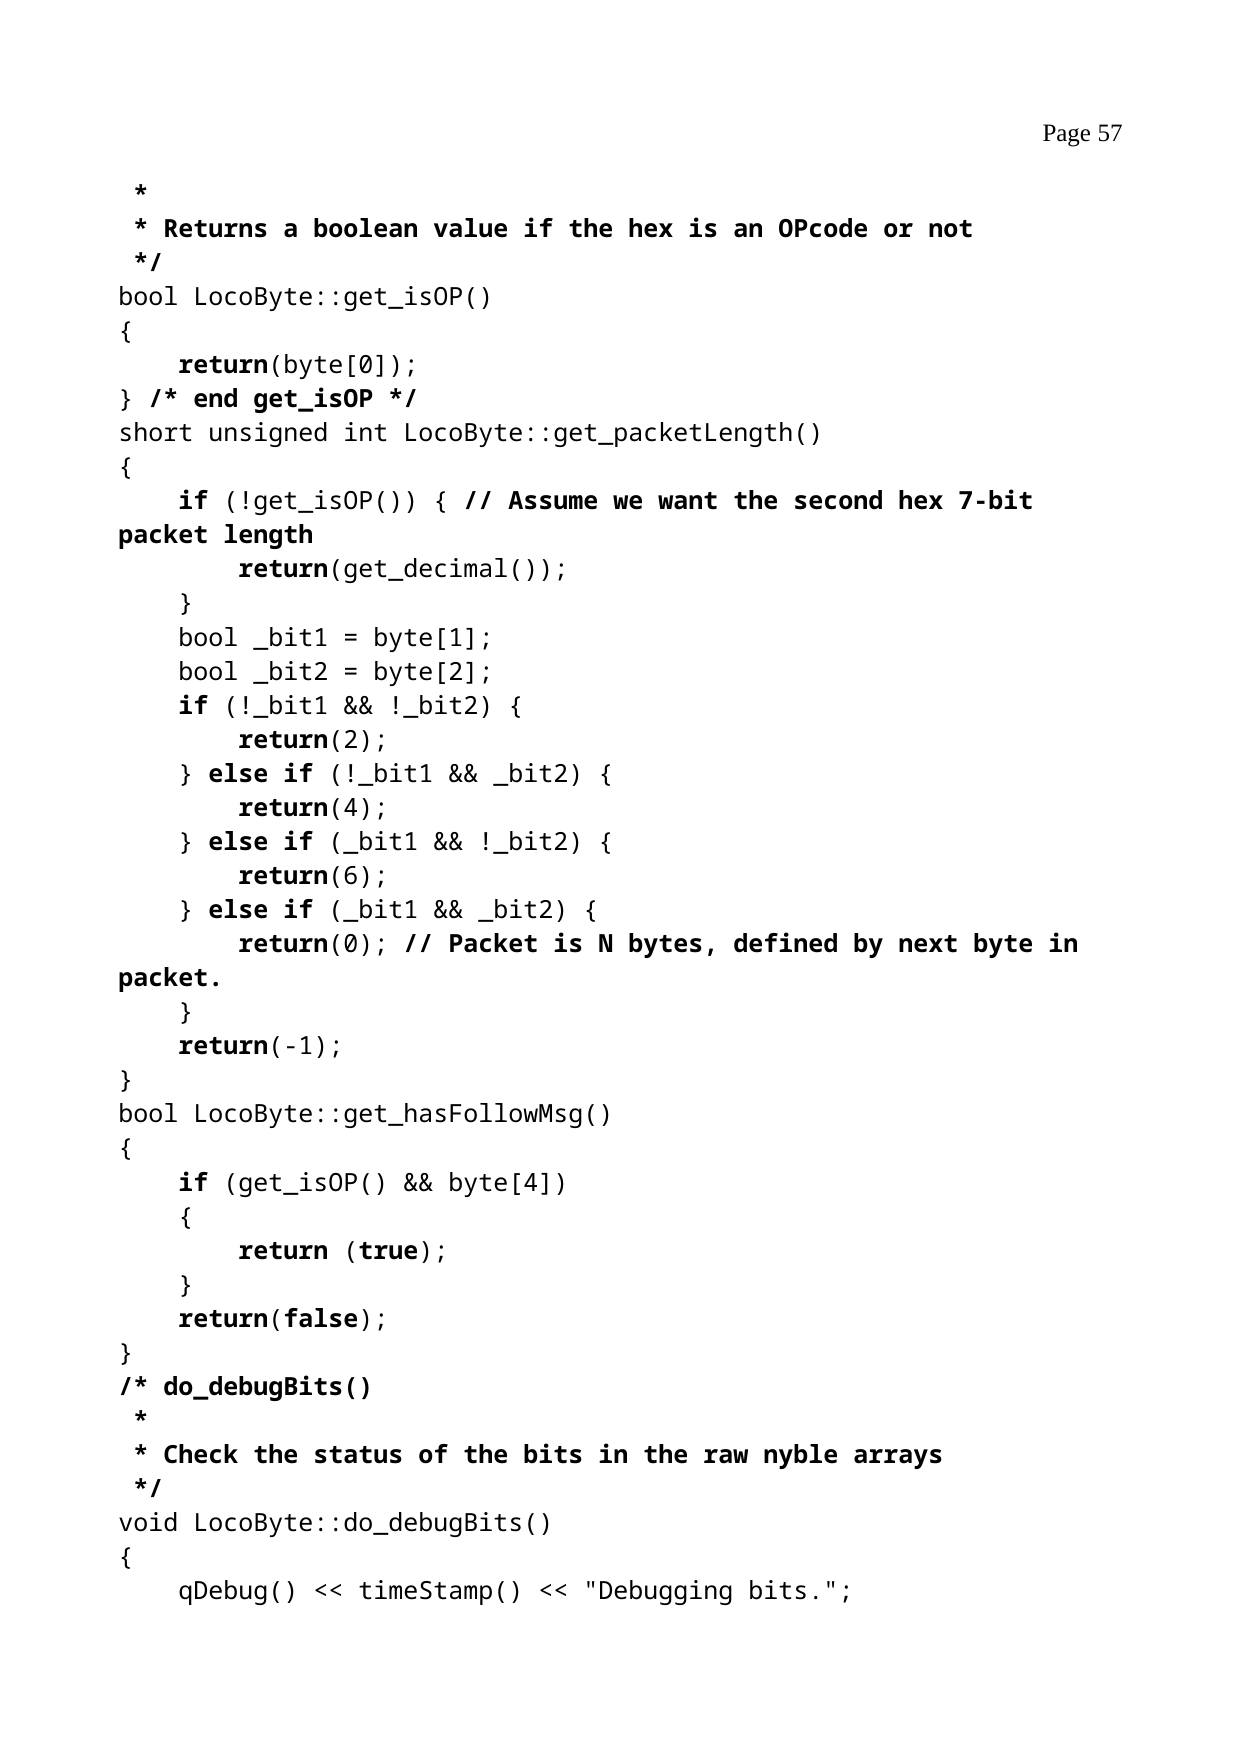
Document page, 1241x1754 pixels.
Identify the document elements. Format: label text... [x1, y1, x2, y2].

text { [118, 313, 1122, 347]
text bool _bit2 = byte[2]; [118, 653, 1122, 687]
text } /* end get_isOP */ [118, 381, 1122, 415]
text * Returns a boolean value if the hex is an OPcode or not [118, 210, 1122, 244]
text if (!get_isOP()) { // Assume we want the second hex 7-bit packet length [118, 483, 1122, 551]
text short unsigned int LocoByte::get_packetLength() [118, 415, 1122, 449]
text * [118, 1403, 1122, 1437]
text { [118, 1198, 1122, 1232]
text return(byte[0]); [118, 347, 1122, 381]
text * [118, 176, 1122, 210]
text return(false); [118, 1300, 1122, 1334]
text } [118, 994, 1122, 1028]
text return(4); [118, 789, 1122, 823]
text return (true); [118, 1232, 1122, 1266]
text if (get_isOP() && byte[4]) [118, 1164, 1122, 1198]
text return(6); [118, 858, 1122, 892]
text { [118, 1130, 1122, 1164]
text { [118, 449, 1122, 483]
text bool LocoByte::get_hasFollowMsg() [118, 1096, 1122, 1130]
text } [118, 1266, 1122, 1300]
text if (!_bit1 && !_bit2) { [118, 687, 1122, 721]
text } else if (!_bit1 && _bit2) { [118, 755, 1122, 789]
text return(get_decimal()); [118, 551, 1122, 585]
text } else if (_bit1 && !_bit2) { [118, 823, 1122, 858]
text } else if (_bit1 && _bit2) { [118, 892, 1122, 926]
text qDebug() << timeStamp() << "Debugging bits."; [118, 1573, 1122, 1607]
text */ [118, 244, 1122, 278]
text } [118, 585, 1122, 619]
text } [118, 1334, 1122, 1368]
text void LocoByte::do_debugBits() [118, 1505, 1122, 1539]
text */ [118, 1471, 1122, 1505]
text bool LocoByte::get_isOP() [118, 278, 1122, 313]
text return(-1); [118, 1028, 1122, 1062]
text } [118, 1062, 1122, 1096]
text /* do_debugBits() [118, 1368, 1122, 1403]
text * Check the status of the bits in the raw nyble arrays [118, 1437, 1122, 1471]
text { [118, 1539, 1122, 1573]
text return(2); [118, 721, 1122, 755]
text return(0); // Packet is N bytes, defined by next byte in packet. [118, 926, 1122, 994]
text bool _bit1 = byte[1]; [118, 619, 1122, 653]
